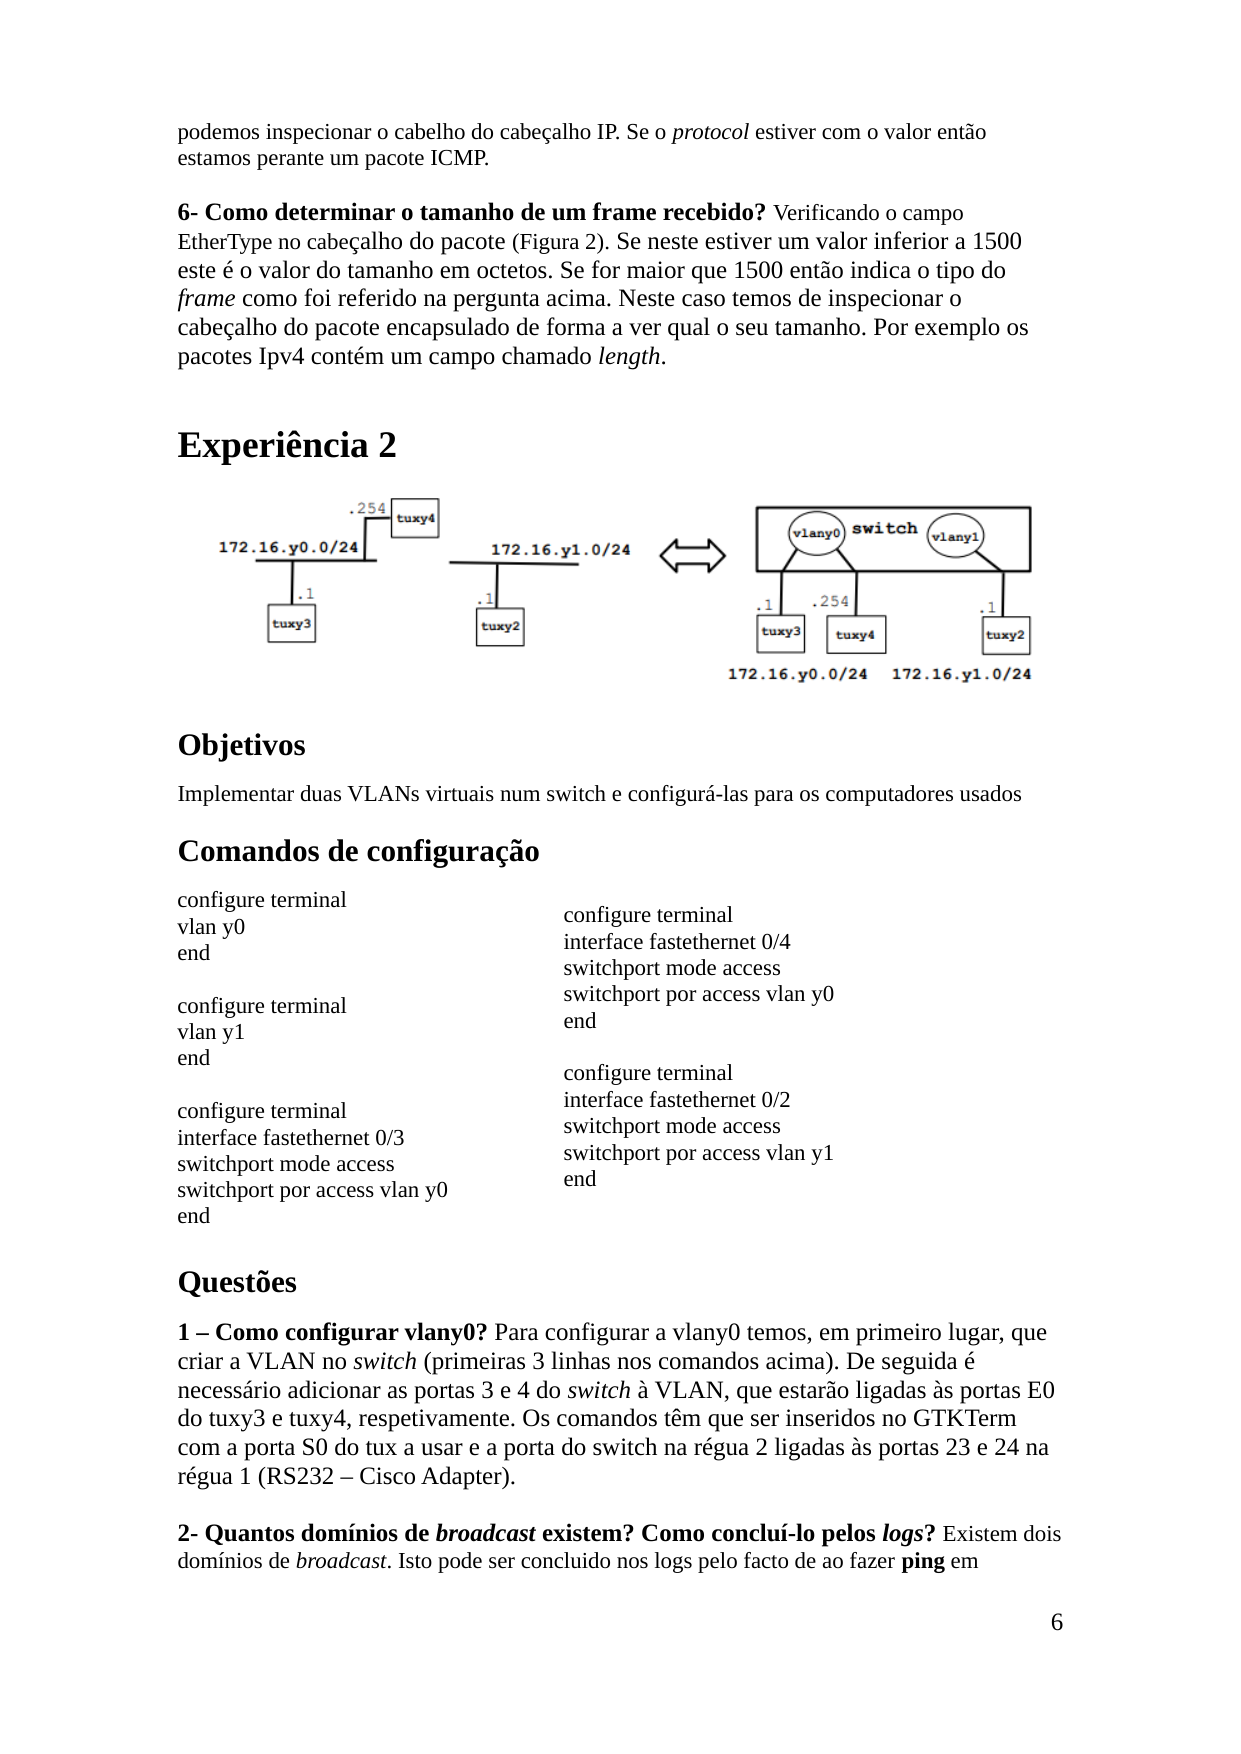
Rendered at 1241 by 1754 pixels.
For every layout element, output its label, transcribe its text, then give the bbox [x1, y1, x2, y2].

text Implementar duas VLANs virtuais num switch e configurá-las para os computadores usados [177, 780, 1063, 806]
text Questões [177, 1263, 1063, 1299]
text Comandos de configuração [177, 832, 1063, 868]
picture [177, 483, 1063, 708]
text 2- Quantos domínios de broadcast existem? Como concluí-lo pelos logs? Existem dois domínios de broadcast. Isto pode ser concluido nos logs pelo facto de ao fazer ping em [177, 1518, 1063, 1574]
text [177, 466, 1063, 483]
text Experiência 2 [177, 422, 1063, 466]
text podemos inspecionar o cabelho do cabeçalho IP. Se o protocol estiver com o valor então estamos perante um pacote ICMP. [177, 118, 1063, 171]
text Objetivos [177, 708, 1063, 762]
text 6- Como determinar o tamanho de um frame recebido? Verificando o campo EtherType no cabeçalho do pacote (Figura 2). Se neste estiver um valor inferior a 1500 este é o valor do tamanho em octetos. Se for maior que 1500 então indica o tipo do frame como foi referido na pergunta acima. Neste caso temos de inspecionar o cabeçalho do pacote encapsulado de forma a ver qual o seu tamanho. Por exemplo os pacotes Ipv4 contém um campo chamado length. [177, 197, 1063, 370]
text 1 – Como configurar vlany0? Para configurar a vlany0 temos, em primeiro lugar, que criar a VLAN no switch (primeiras 3 linhas nos comandos acima). De seguida é necessário adicionar as portas 3 e 4 do switch à VLAN, que estarão ligadas às portas E0 do tuxy3 e tuxy4, respetivamente. Os comandos têm que ser inseridos no GTKTerm com a porta S0 do tux a usar e a porta do switch na régua 2 ligadas às portas 23 e 24 na régua 1 (RS232 – Cisco Adapter). [177, 1317, 1063, 1490]
